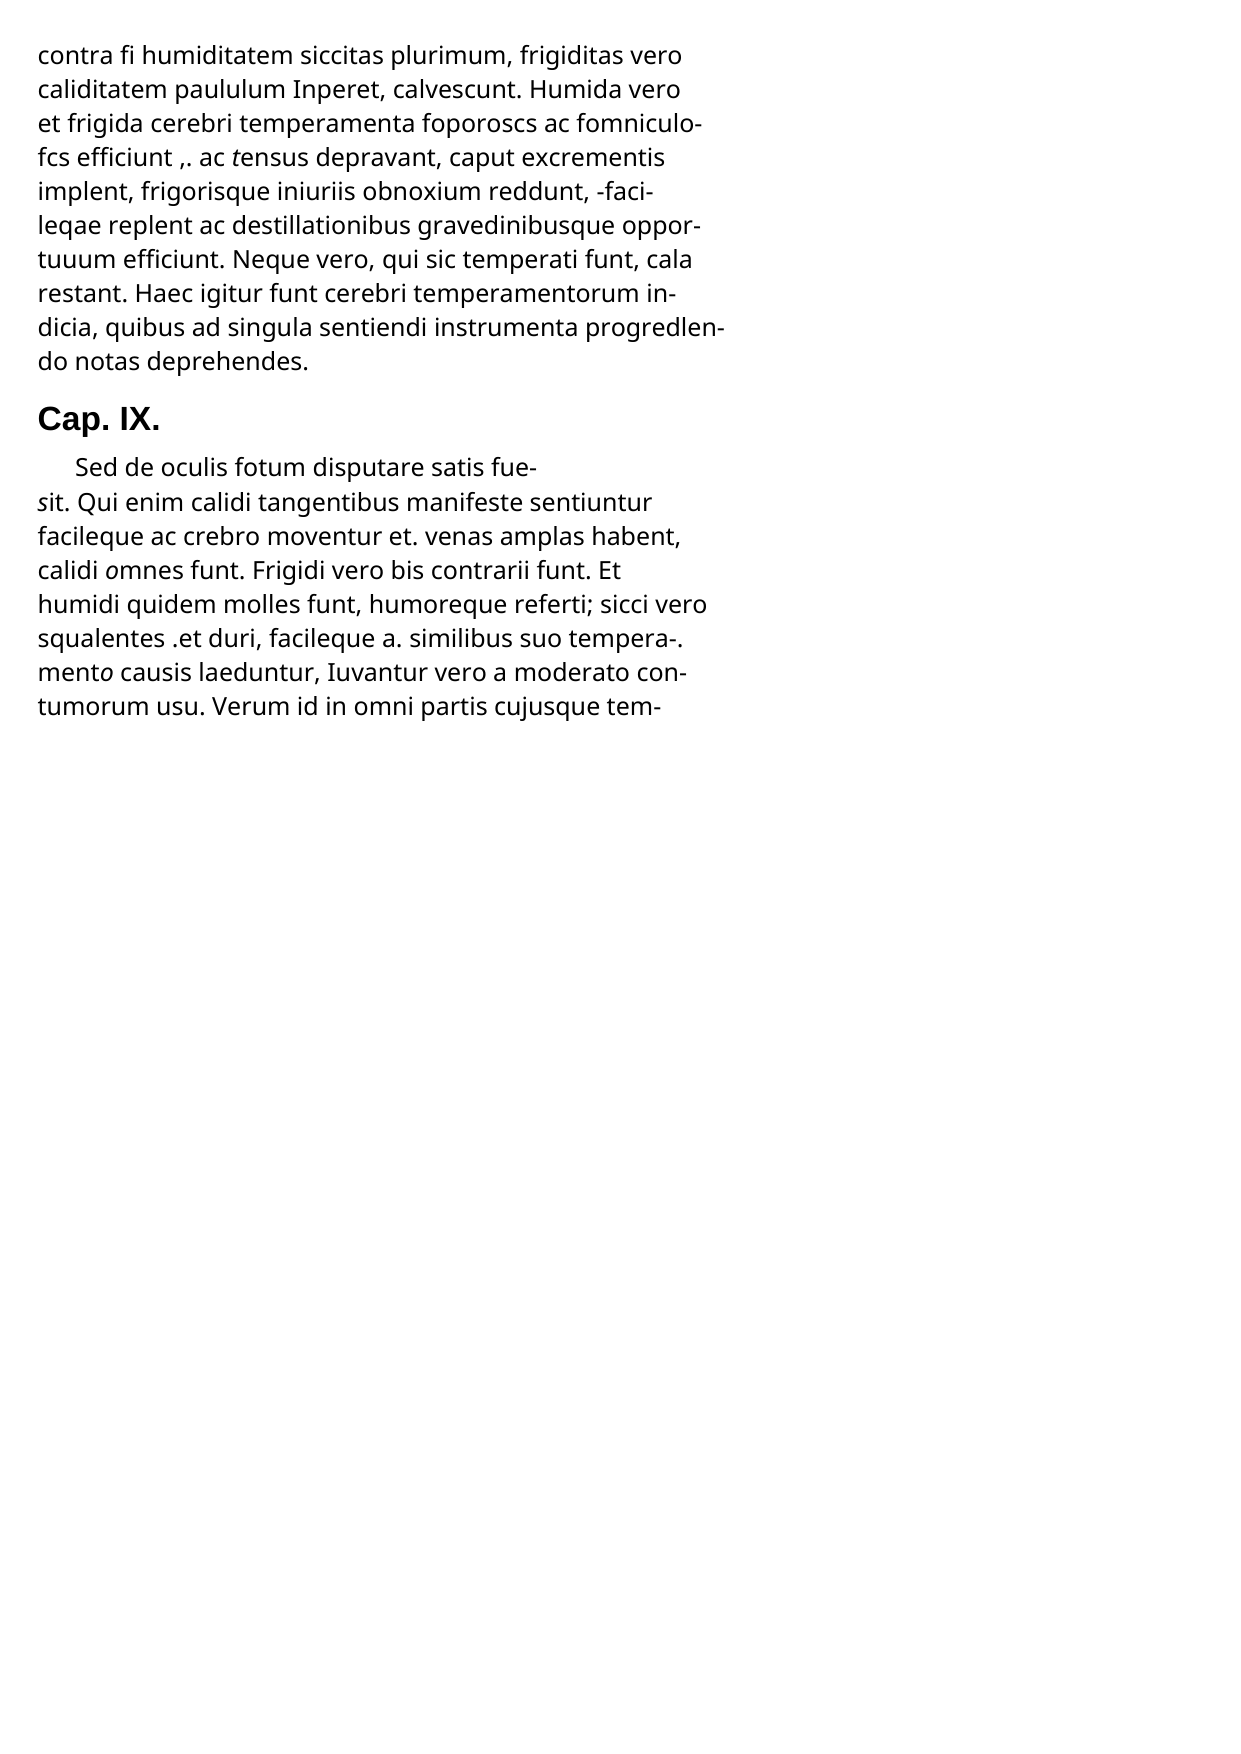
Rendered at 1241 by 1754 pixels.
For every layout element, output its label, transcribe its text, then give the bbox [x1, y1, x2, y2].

text Sed de oculis fotum disputare satis fue- sit. Qui enim calidi tangentibus manifeste sentiuntur facileque ac crebro moventur et. venas amplas habent, calidi omnes funt. Frigidi vero bis contrarii funt. Et humidi quidem molles funt, humoreque referti; sicci vero squalentes .et duri, facileque a. similibus suo tempera-. mento causis laeduntur, Iuvantur vero a moderato con- tumorum usu. Verum id in omni partis cujusque tem- [37, 450, 1203, 723]
text contra fi humiditatem siccitas plurimum, frigiditas vero caliditatem paululum Inperet, calvescunt. Humida vero et frigida cerebri temperamenta foporoscs ac fomniculo- fcs efficiunt ,. ac tensus depravant, caput excrementis implent, frigorisque iniuriis obnoxium reddunt, -faci- leqae replent ac destillationibus gravedinibusque oppor- tuuum efficiunt. Neque vero, qui sic temperati funt, cala restant. Haec igitur funt cerebri temperamentorum in- dicia, quibus ad singula sentiendi instrumenta progredlen- do notas deprehendes. [37, 37, 1203, 378]
subtitle Cap. IX. [37, 399, 1203, 438]
